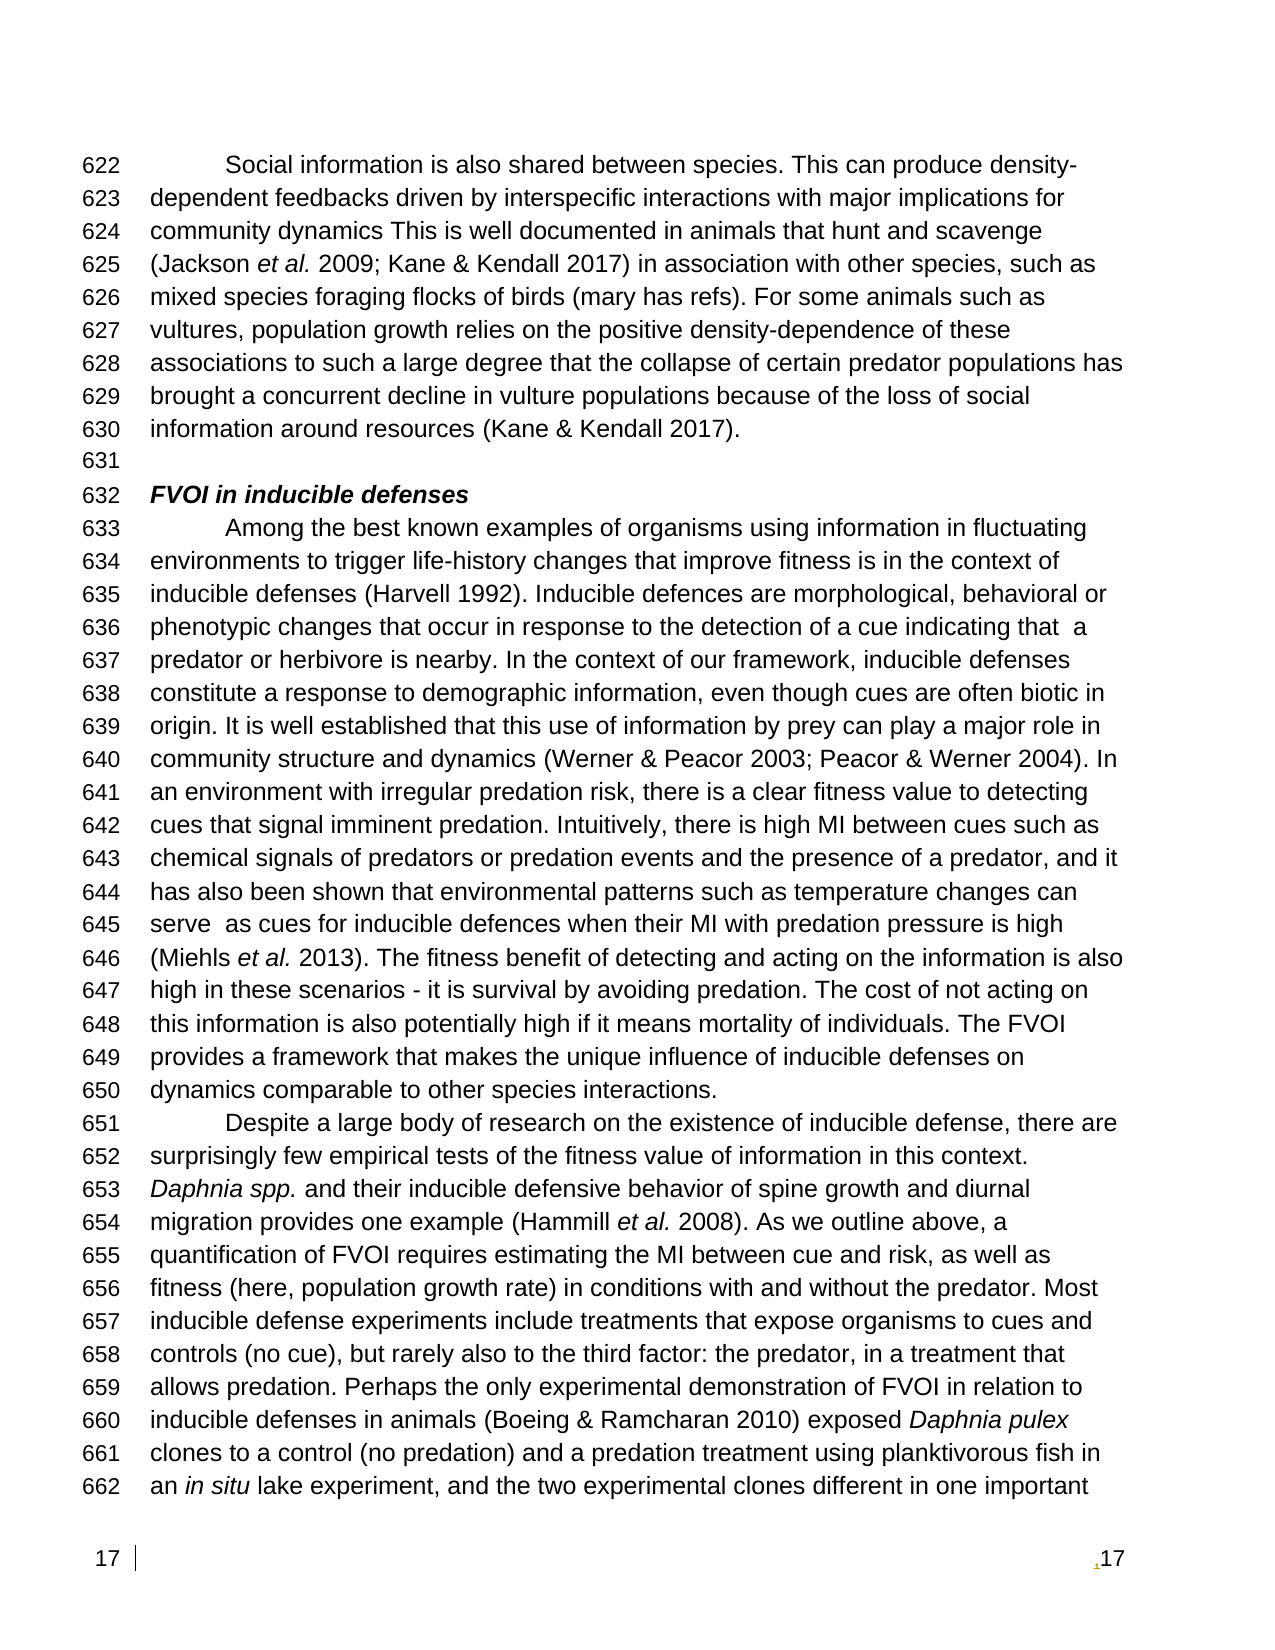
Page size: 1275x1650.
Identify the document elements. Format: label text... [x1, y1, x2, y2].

text Among the best known examples of organisms using information in fluctuating environments to trigger life-history changes that improve fitness is in the context of inducible defenses (Harvell 1992). Inducible defences are morphological, behavioral or phenotypic changes that occur in response to the detection of a cue indicating that a predator or herbivore is nearby. In the context of our framework, inducible defenses constitute a response to demographic information, even though cues are often biotic in origin. It is well established that this use of information by prey can play a major role in community structure and dynamics (Werner & Peacor 2003; Peacor & Werner 2004). In an environment with irregular predation risk, there is a clear fitness value to detecting cues that signal imminent predation. Intuitively, there is high MI between cues such as chemical signals of predators or predation events and the presence of a predator, and it has also been shown that environmental patterns such as temperature changes can serve as cues for inducible defences when their MI with predation pressure is high (Miehls et al. 2013). The fitness benefit of detecting and acting on the information is also high in these scenarios - it is survival by avoiding predation. The cost of not acting on this information is also potentially high if it means mortality of individuals. The FVOI provides a framework that makes the unique influence of inducible defenses on dynamics comparable to other species interactions. [150, 513, 1125, 1103]
text Despite a large body of research on the existence of inducible defense, there are surprisingly few empirical tests of the fitness value of information in this context. Daphnia spp. and their inducible defensive behavior of spine growth and diurnal migration provides one example (Hammill et al. 2008). As we outline above, a quantification of FVOI requires estimating the MI between cue and risk, as well as fitness (here, population growth rate) in conditions with and without the predator. Most inducible defense experiments include treatments that expose organisms to cues and controls (no cue), but rarely also to the third factor: the predator, in a treatment that allows predation. Perhaps the only experimental demonstration of FVOI in relation to inducible defenses in animals (Boeing & Ramcharan 2010) exposed Daphnia pulex clones to a control (no predation) and a predation treatment using planktivorous fish in an in situ lake experiment, and the two experimental clones different in one important [150, 1108, 1125, 1499]
text FVOI in inducible defenses [150, 480, 1125, 509]
text Social information is also shared between species. This can produce density-dependent feedbacks driven by interspecific interactions with major implications for community dynamics This is well documented in animals that hunt and scavenge (Jackson et al. 2009; Kane & Kendall 2017) in association with other species, such as mixed species foraging flocks of birds (mary has refs). For some animals such as vultures, population growth relies on the positive density-dependence of these associations to such a large degree that the collapse of certain predator populations has brought a concurrent decline in vulture populations because of the loss of social information around resources (Kane & Kendall 2017). [150, 150, 1125, 443]
